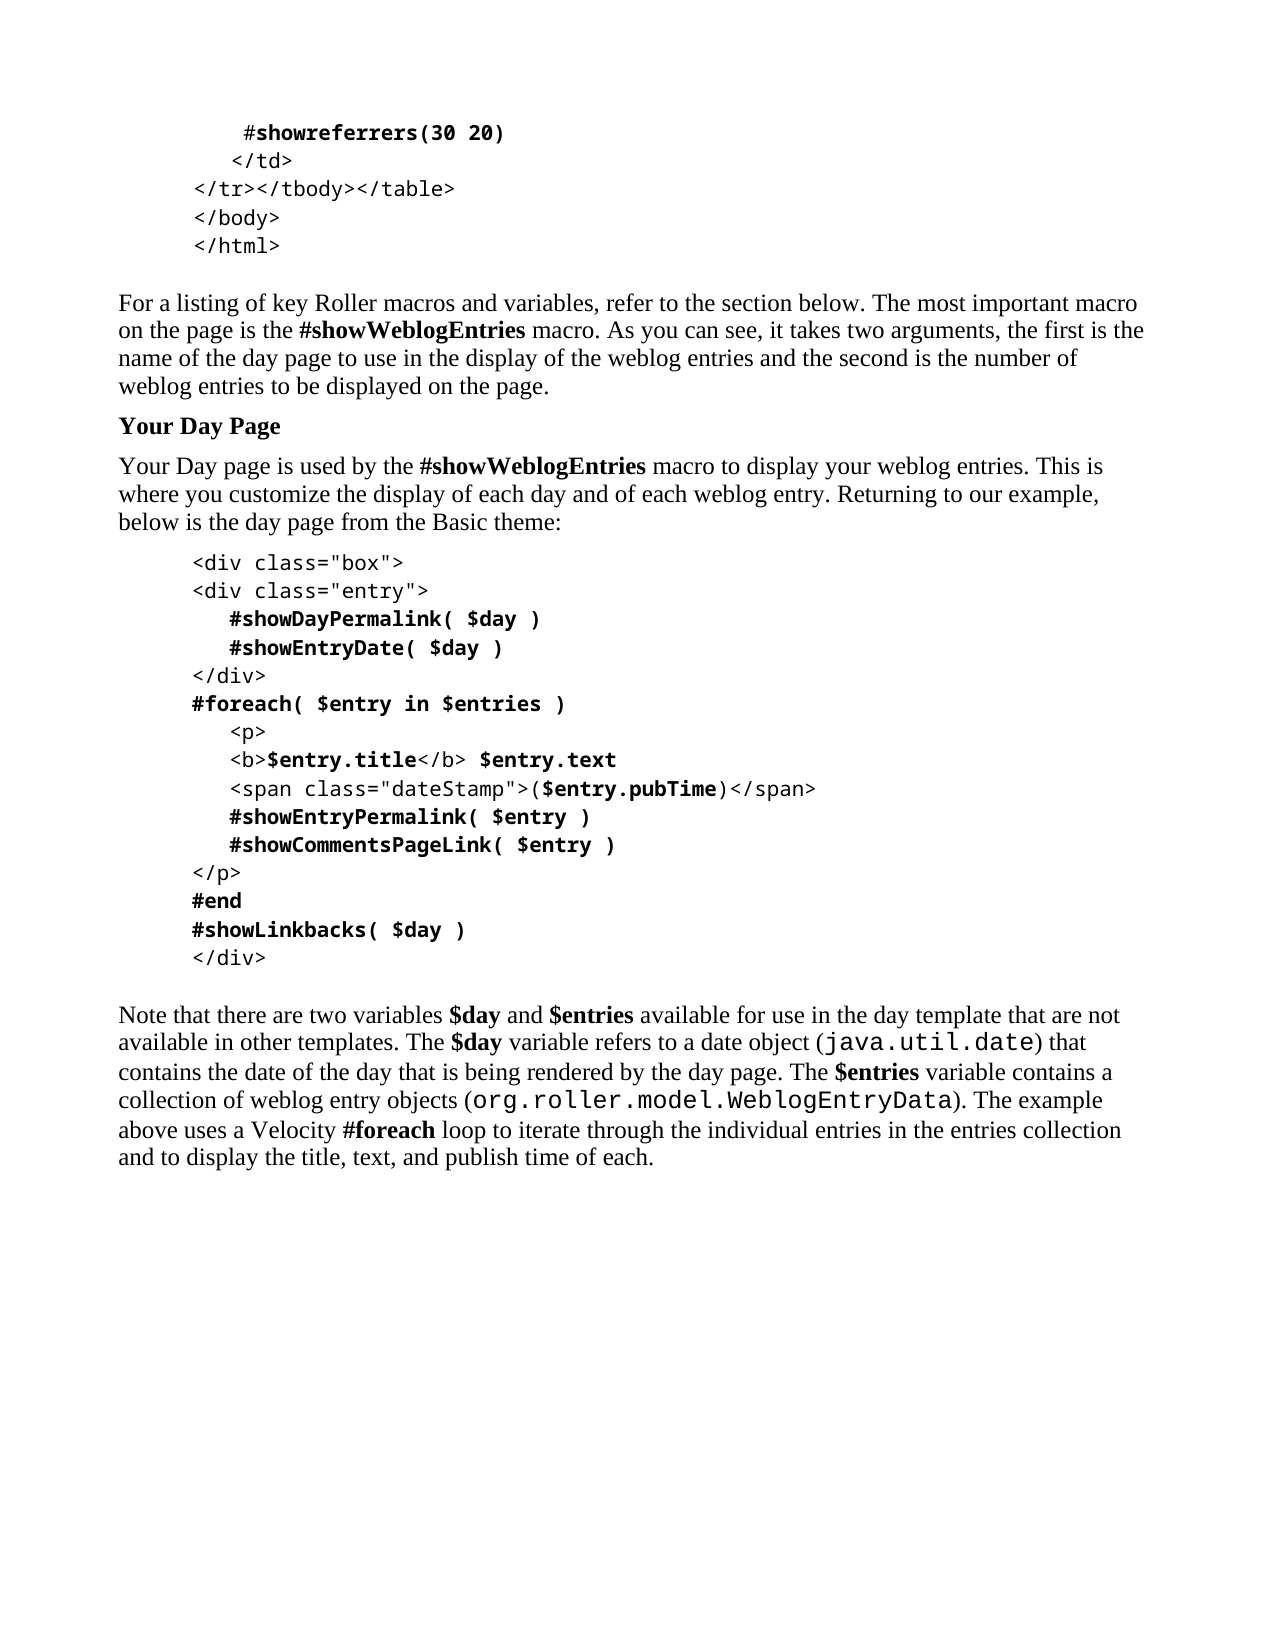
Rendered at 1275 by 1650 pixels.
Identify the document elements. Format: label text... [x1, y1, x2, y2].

text #showreferrers(30 20) [193, 118, 1157, 146]
text <div class="box"> [192, 548, 1157, 576]
text Your Day page is used by the #showWeblogEntries macro to display your weblog entries. This is where you customize the display of each day and of each weblog entry. Returning to our example, below is the day page from the Basic theme: [118, 452, 1157, 535]
text #showEntryPermalink( $entry ) [192, 802, 1157, 830]
text Your Day Page [118, 412, 1157, 440]
text <p> [192, 717, 1157, 746]
text #end [192, 887, 1157, 915]
text <div class="entry"> [192, 576, 1157, 604]
text </body> [193, 203, 1157, 231]
text #showDayPermalink( $day ) [192, 604, 1157, 633]
text <span class="dateStamp">($entry.pubTime)</span> [192, 774, 1157, 802]
text Note that there are two variables $day and $entries available for use in the day template that are not available in other templates. The $day variable refers to a date object (java.util.date) that contains the date of the day that is being rendered by the day page. The $entries variable contains a collection of weblog entry objects (org.roller.model.WeblogEntryData). The example above uses a Velocity #foreach loop to iterate through the individual entries in the entries collection and to display the title, text, and publish time of each. [118, 1001, 1157, 1171]
text </html> [193, 231, 1157, 259]
text #foreach( $entry in $entries ) [192, 689, 1157, 717]
text </p> [192, 858, 1157, 887]
text #showLinkbacks( $day ) [192, 915, 1157, 943]
text For a listing of key Roller macros and variables, refer to the section below. The most important macro on the page is the #showWeblogEntries macro. As you can see, it takes two arguments, the first is the name of the day page to use in the display of the weblog entries and the second is the number of weblog entries to be displayed on the page. [118, 289, 1157, 399]
text #showCommentsPageLink( $entry ) [192, 830, 1157, 858]
text </div> [192, 943, 1157, 971]
text #showEntryDate( $day ) [192, 633, 1157, 661]
text <b>$entry.title</b> $entry.text [192, 746, 1157, 774]
text </div> [192, 661, 1157, 689]
text </td> [193, 146, 1157, 174]
text </tr></tbody></table> [193, 174, 1157, 203]
